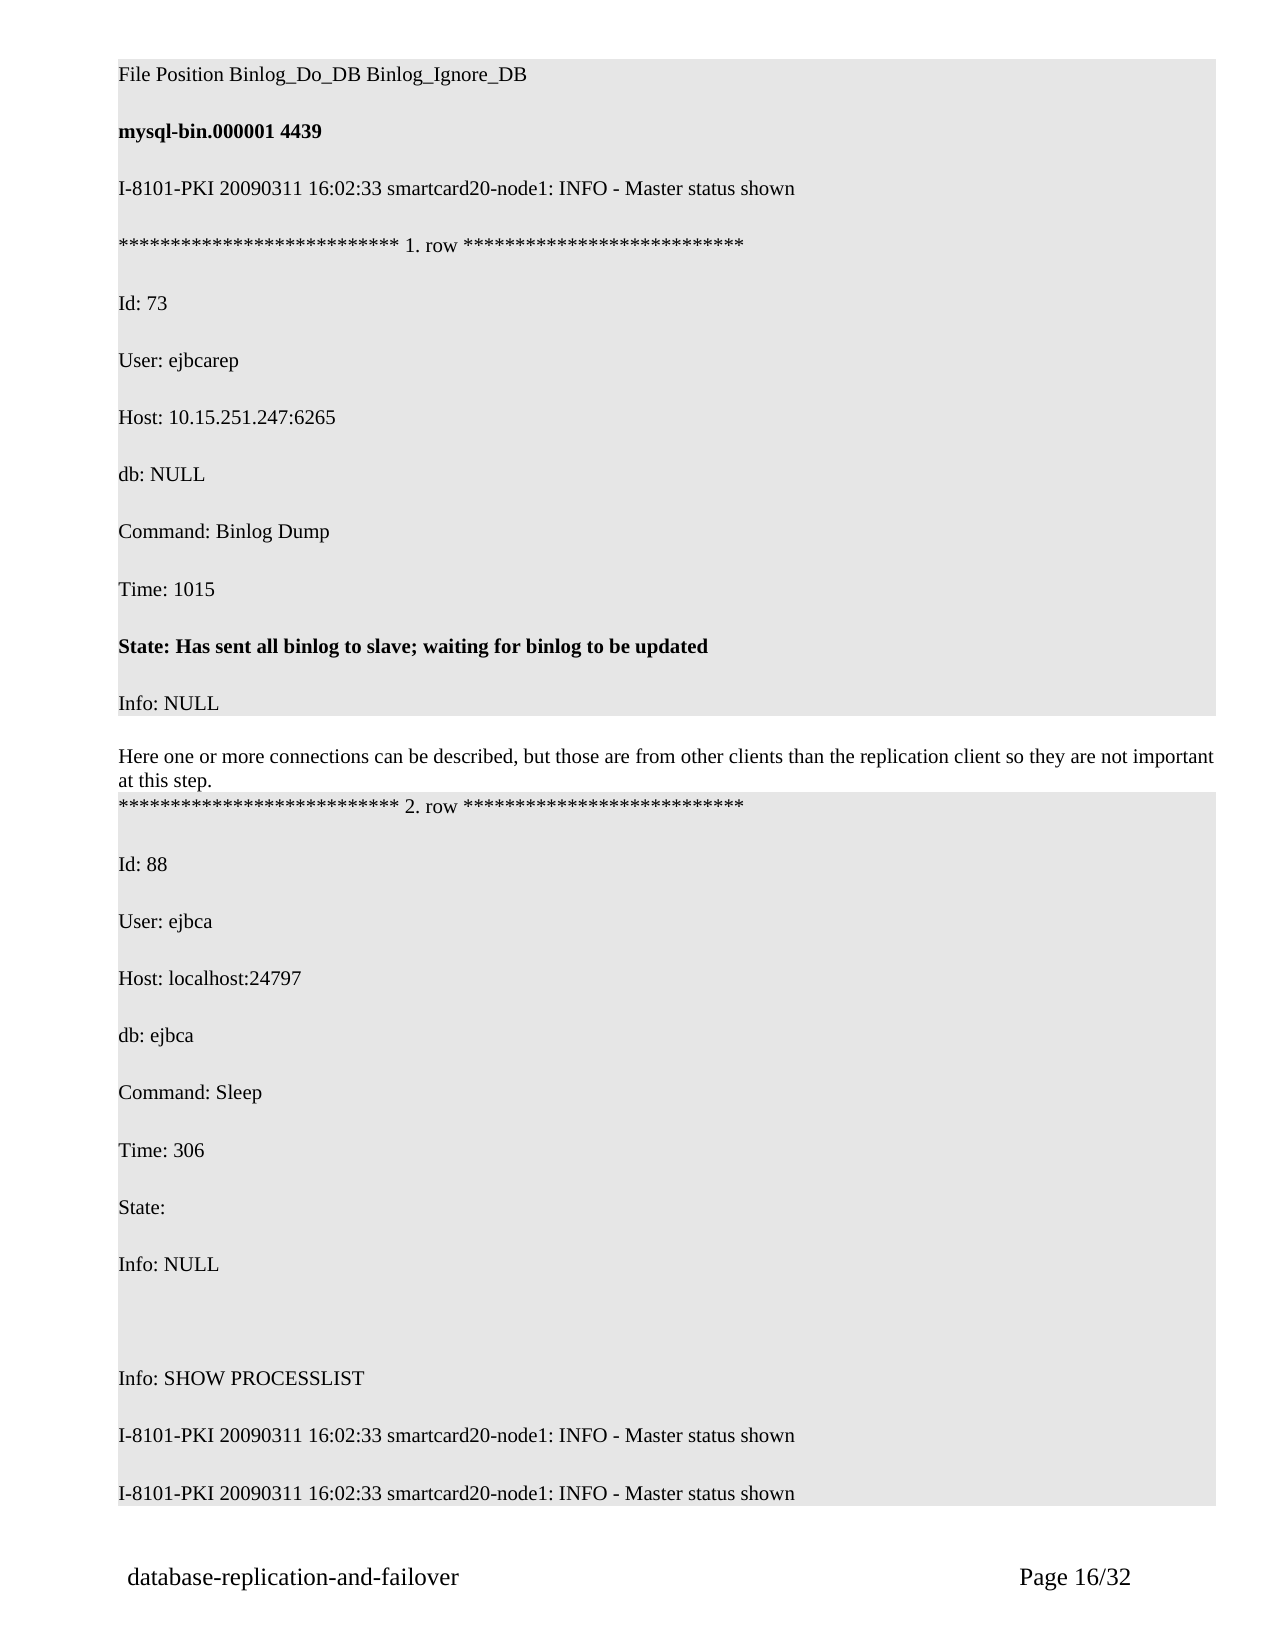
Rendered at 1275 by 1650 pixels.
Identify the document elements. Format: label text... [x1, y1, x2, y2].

text mysql-bin.000001 4439 [118, 116, 1216, 144]
text *************************** 1. row *************************** [118, 231, 1216, 258]
text Info: SHOW PROCESSLIST [118, 1363, 1216, 1391]
text Command: Binlog Dump [118, 517, 1216, 544]
text Host: 10.15.251.247:6265 [118, 402, 1216, 430]
text Info: NULL [118, 688, 1216, 716]
text State: Has sent all binlog to slave; waiting for binlog to be updated [118, 631, 1216, 659]
text State: [118, 1192, 1216, 1219]
text Id: 88 [118, 849, 1216, 876]
text Time: 306 [118, 1135, 1216, 1162]
text Command: Sleep [118, 1077, 1216, 1105]
text File Position Binlog_Do_DB Binlog_Ignore_DB [118, 59, 1216, 87]
text Here one or more connections can be described, but those are from other clients than the replication client so they are not important at this step. [118, 745, 1216, 792]
text User: ejbcarep [118, 345, 1216, 373]
text db: ejbca [118, 1020, 1216, 1048]
text Host: localhost:24797 [118, 963, 1216, 991]
text I-8101-PKI 20090311 16:02:33 smartcard20-node1: INFO - Master status shown [118, 1421, 1216, 1448]
text Info: NULL [118, 1249, 1216, 1277]
text I-8101-PKI 20090311 16:02:33 smartcard20-node1: INFO - Master status shown [118, 173, 1216, 201]
text db: NULL [118, 459, 1216, 487]
text *************************** 2. row *************************** [118, 792, 1216, 819]
text User: ejbca [118, 906, 1216, 934]
text Id: 73 [118, 288, 1216, 316]
text I-8101-PKI 20090311 16:02:33 smartcard20-node1: INFO - Master status shown [118, 1478, 1216, 1506]
text Time: 1015 [118, 574, 1216, 601]
